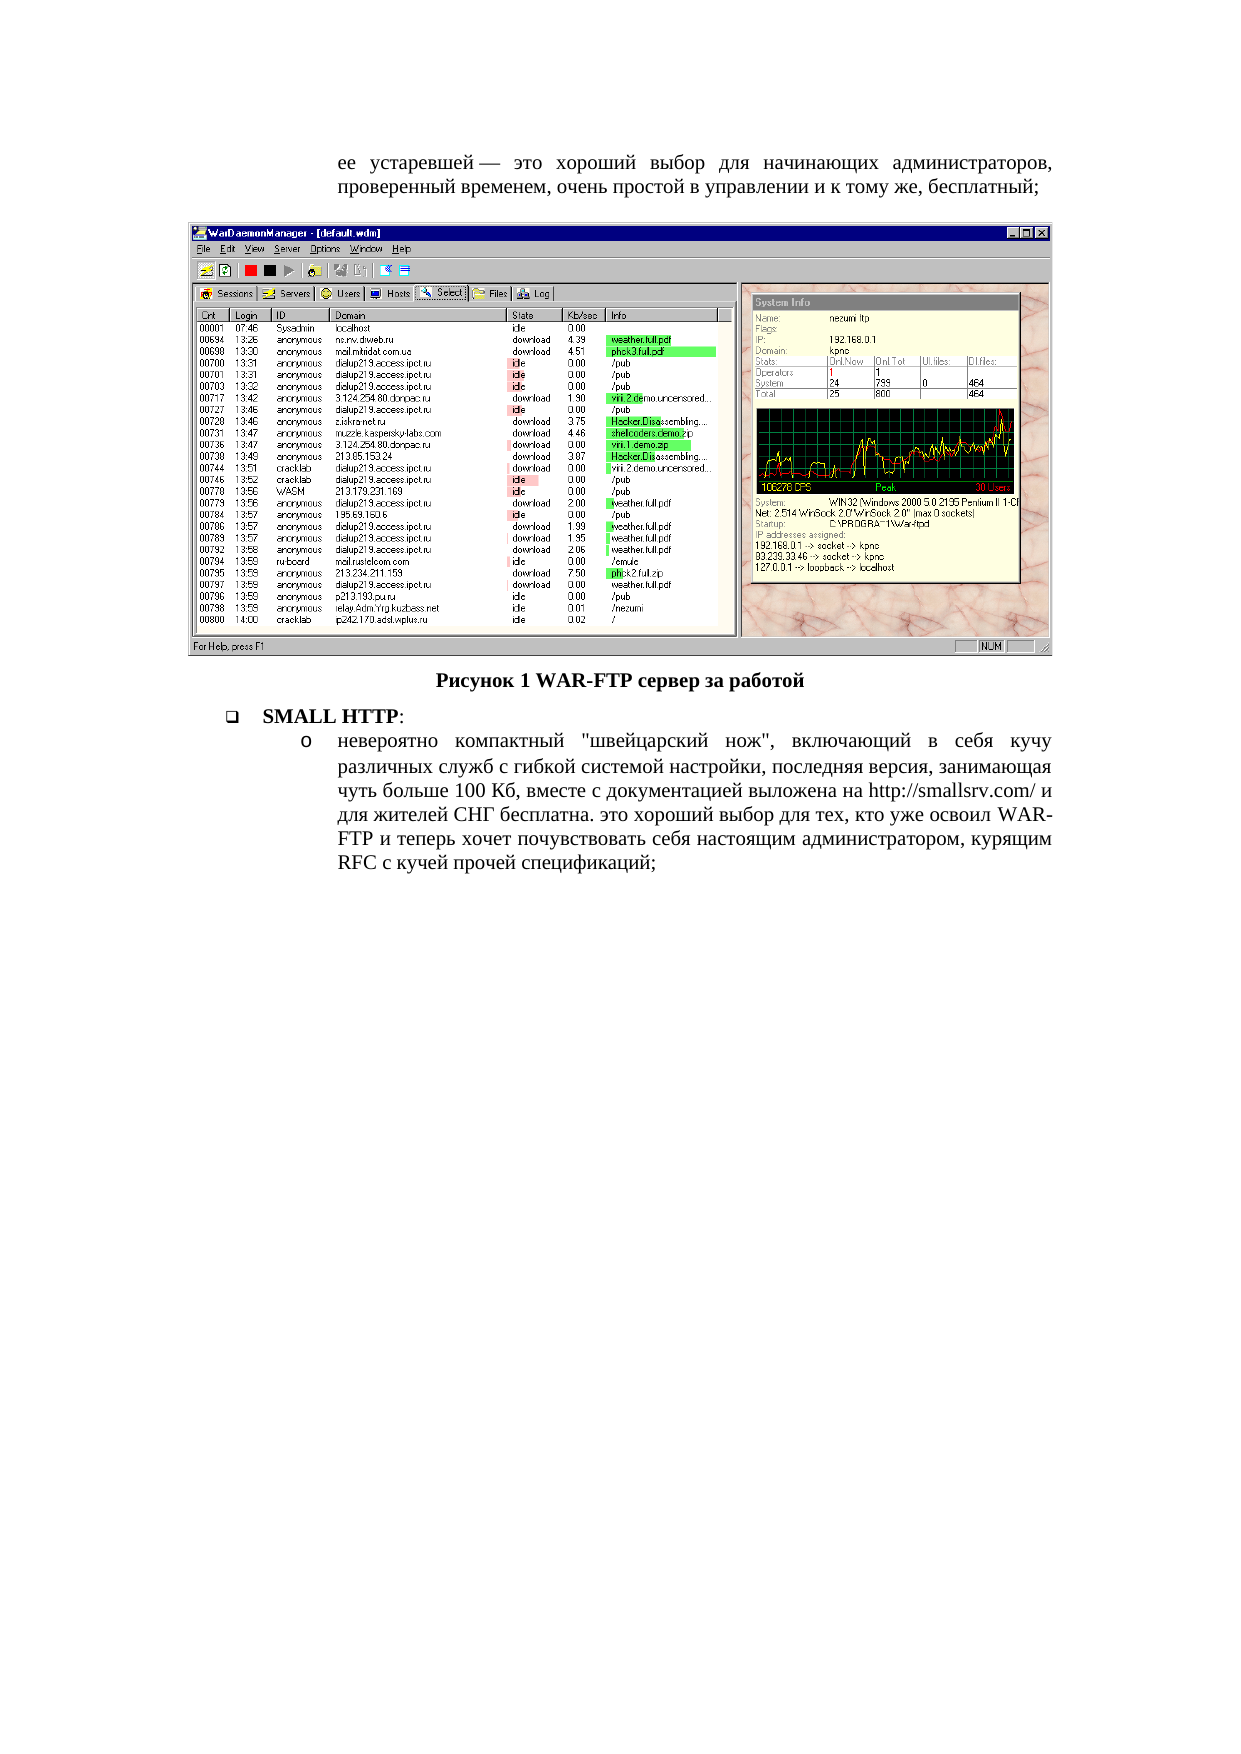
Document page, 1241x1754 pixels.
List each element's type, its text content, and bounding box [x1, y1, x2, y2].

list SMALL HTTP: [225, 704, 1053, 728]
list ее устаревшей — это хороший выбор для начинающих администраторов, проверенный временем, очень простой в управлении и к тому же, бесплатный; [300, 150, 1053, 198]
text Рисунок 1 WAR-FTP сервер за работой [187, 668, 1053, 692]
picture [188, 222, 1053, 656]
list невероятно компактный "швейцарский нож", включающий в себя кучу различных служб с гибкой системой настройки, последняя версия, занимающая чуть больше 100 Кб, вместе с документацией выложена на http://smallsrv.com/ и для жителей СНГ бесплатна. это хороший выбор для тех, кто уже освоил WAR-FTP и теперь хочет почувствовать себя настоящим администратором, курящим RFC с кучей прочей спецификаций; [300, 728, 1053, 874]
